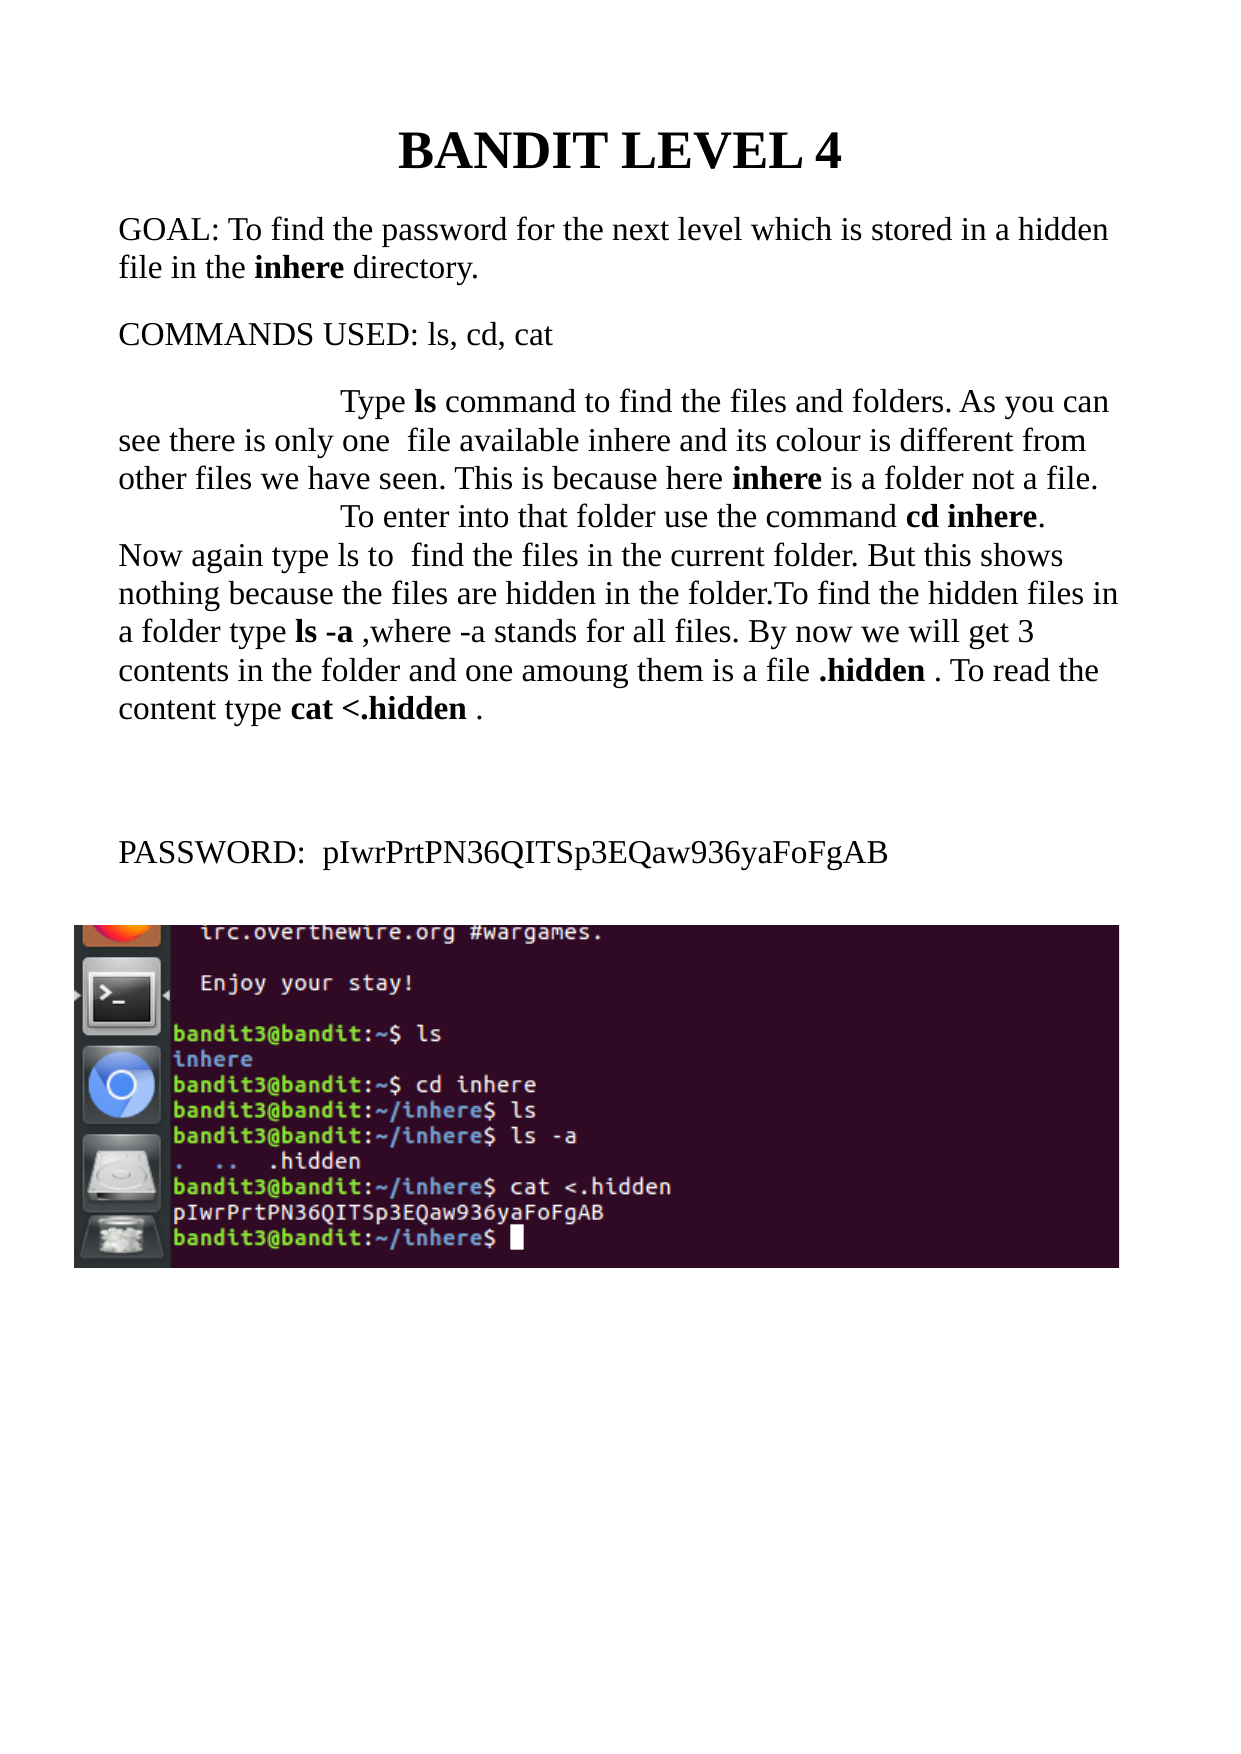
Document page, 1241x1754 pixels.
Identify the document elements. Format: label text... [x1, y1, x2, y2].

text Type ls command to find the files and folders. As you can see there is only one file available inhere and its colour is different from other files we have seen. This is because here inhere is a folder not a file. To enter into that folder use the command cd inhere. Now again type ls to find the files in the current folder. But this shows nothing because the files are hidden in the folder.To find the hidden files in a folder type ls -a ,where -a stands for all files. By now we will get 3 contents in the folder and one amoung them is a file .hidden . To read the content type cat <.hidden . [118, 382, 1122, 727]
text GOAL: To find the password for the next level which is stored in a hidden file in the inhere directory. [118, 209, 1122, 286]
text COMMANDS USED: ls, cd, cat [118, 314, 1122, 353]
text PASSWORD: pIwrPrtPN36QITSp3EQaw936yaFoFgAB [118, 832, 1122, 870]
text BANDIT LEVEL 4 [118, 118, 1122, 180]
